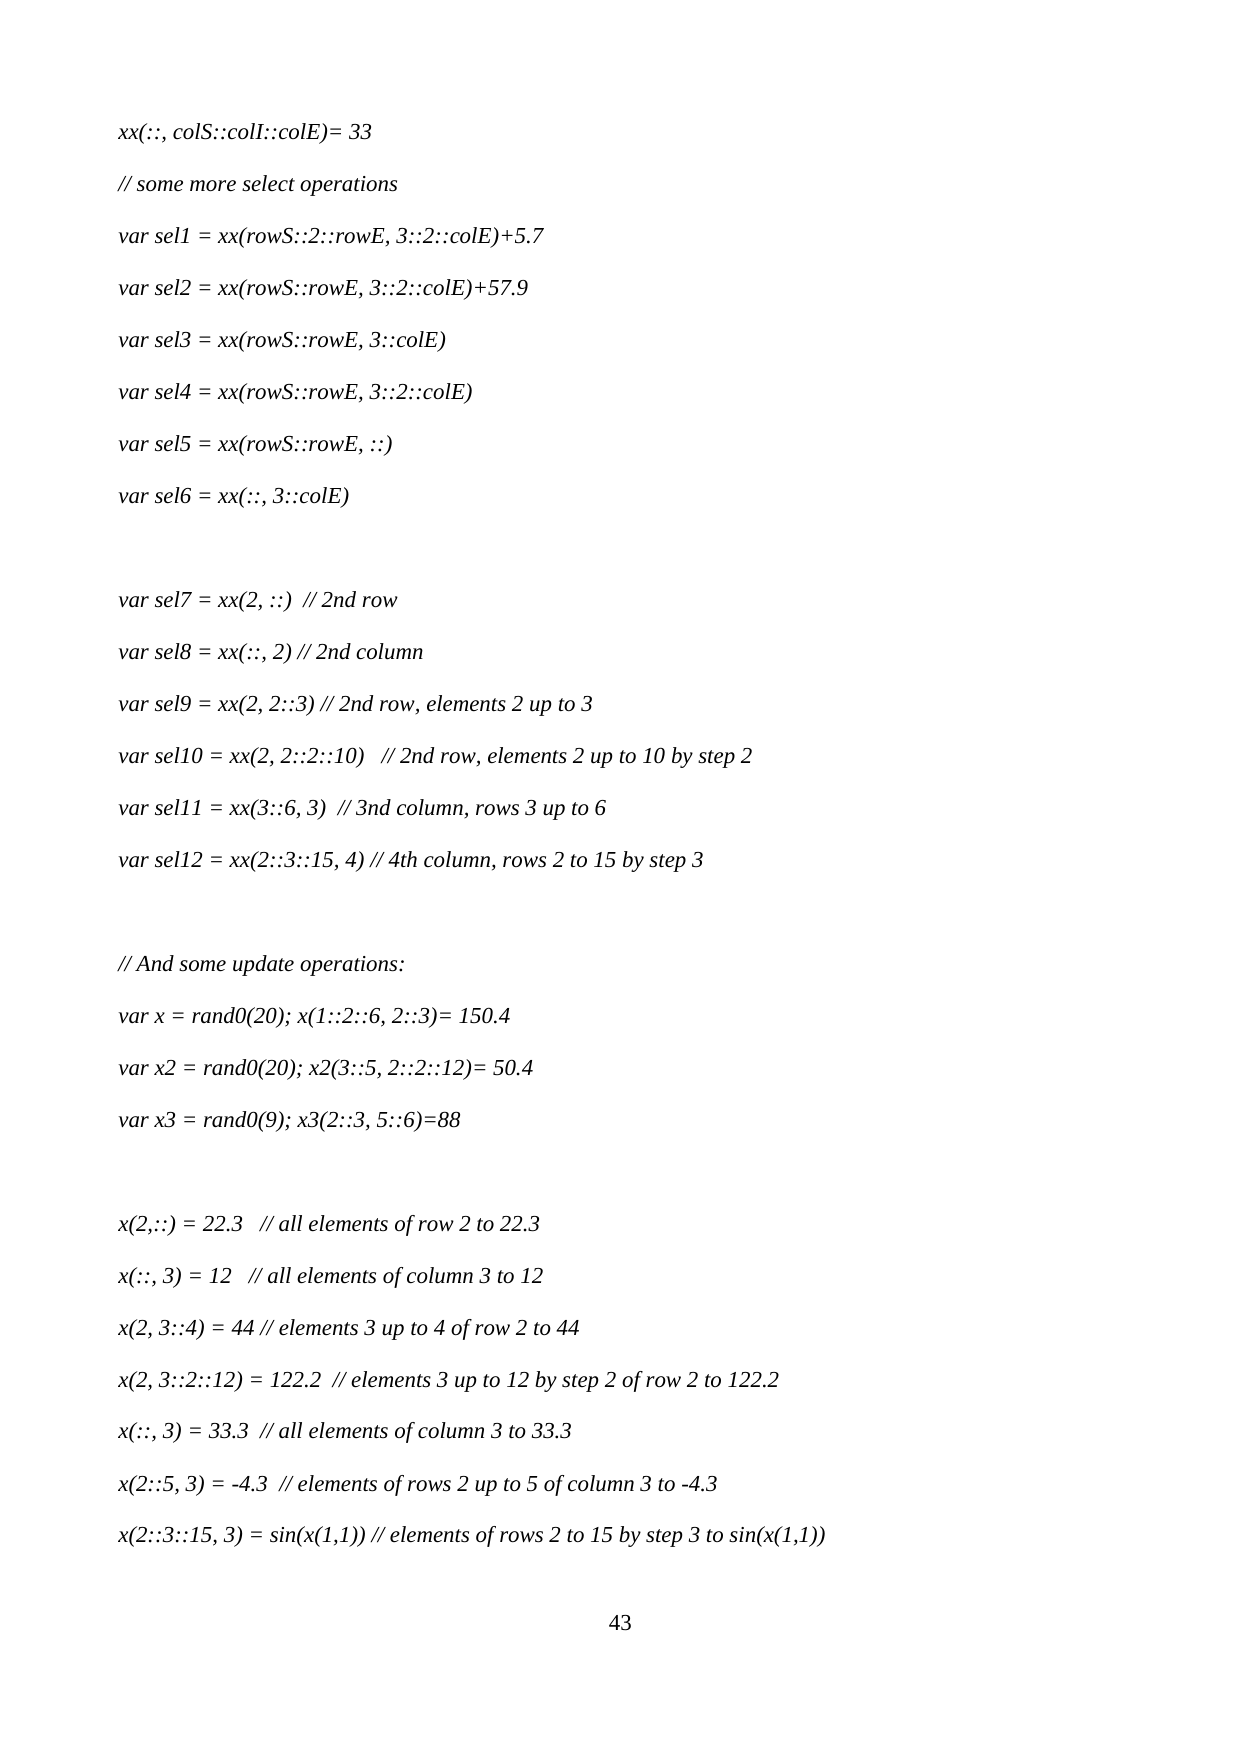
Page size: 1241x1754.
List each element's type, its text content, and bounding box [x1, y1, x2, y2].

text x(2, 3::4) = 44 // elements 3 up to 4 of row 2 to 44 [118, 1314, 1122, 1340]
text // And some update operations: [118, 950, 1122, 976]
text // some more select operations [118, 170, 1122, 196]
text var sel9 = xx(2, 2::3) // 2nd row, elements 2 up to 3 [118, 690, 1122, 716]
text var x = rand0(20); x(1::2::6, 2::3)= 150.4 [118, 1002, 1122, 1028]
text var sel11 = xx(3::6, 3) // 3nd column, rows 3 up to 6 [118, 794, 1122, 820]
text var x2 = rand0(20); x2(3::5, 2::2::12)= 50.4 [118, 1054, 1122, 1080]
text var sel6 = xx(::, 3::colE) [118, 482, 1122, 508]
text var sel10 = xx(2, 2::2::10) // 2nd row, elements 2 up to 10 by step 2 [118, 742, 1122, 768]
text xx(::, colS::colI::colE)= 33 [118, 118, 1122, 144]
text var sel7 = xx(2, ::) // 2nd row [118, 586, 1122, 612]
text var sel3 = xx(rowS::rowE, 3::colE) [118, 326, 1122, 352]
text x(::, 3) = 12 // all elements of column 3 to 12 [118, 1262, 1122, 1288]
text x(2,::) = 22.3 // all elements of row 2 to 22.3 [118, 1210, 1122, 1236]
text var sel1 = xx(rowS::2::rowE, 3::2::colE)+5.7 [118, 222, 1122, 248]
text var sel2 = xx(rowS::rowE, 3::2::colE)+57.9 [118, 274, 1122, 300]
text var x3 = rand0(9); x3(2::3, 5::6)=88 [118, 1106, 1122, 1132]
text x(::, 3) = 33.3 // all elements of column 3 to 33.3 [118, 1418, 1122, 1444]
text var sel8 = xx(::, 2) // 2nd column [118, 638, 1122, 664]
text x(2::3::15, 3) = sin(x(1,1)) // elements of rows 2 to 15 by step 3 to sin(x(1,1)) [118, 1522, 1122, 1548]
text var sel12 = xx(2::3::15, 4) // 4th column, rows 2 to 15 by step 3 [118, 846, 1122, 872]
text x(2, 3::2::12) = 122.2 // elements 3 up to 12 by step 2 of row 2 to 122.2 [118, 1366, 1122, 1392]
text x(2::5, 3) = -4.3 // elements of rows 2 up to 5 of column 3 to -4.3 [118, 1469, 1122, 1496]
text var sel4 = xx(rowS::rowE, 3::2::colE) [118, 378, 1122, 404]
text var sel5 = xx(rowS::rowE, ::) [118, 430, 1122, 456]
